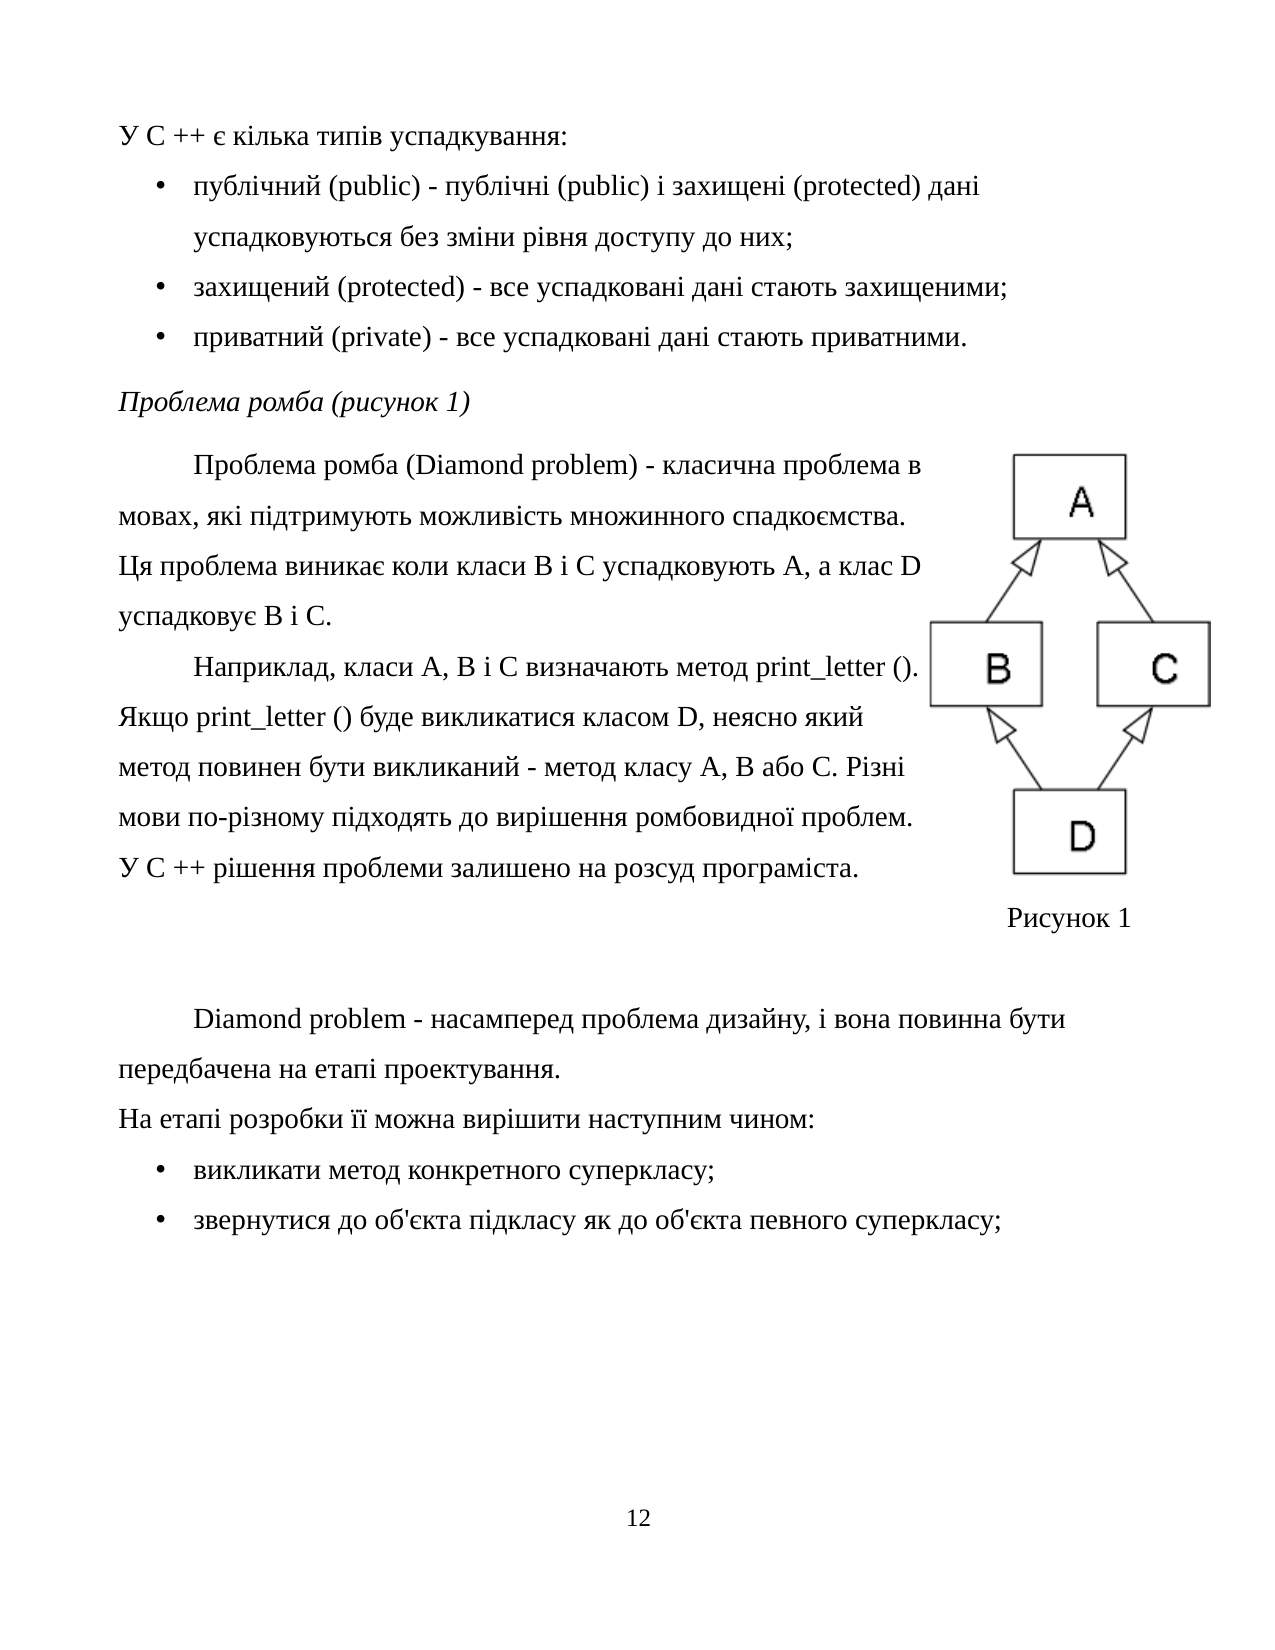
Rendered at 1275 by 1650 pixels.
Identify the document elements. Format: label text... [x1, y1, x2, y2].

list викликати метод конкретного суперкласу; [156, 1152, 1158, 1185]
list звернутися до об'єкта підкласу як до об'єкта певного суперкласу; [156, 1202, 1158, 1236]
text Проблема ромба (Diamond problem) - класична проблема в мовах, які підтримують можливість множинного спадкоємства. Ця проблема виникає коли класи B і C успадковують A, а клас D успадковує B і C. Наприклад, класи A, B і C визначають метод print_letter (). Якщо print_letter () буде викликатися класом D, неясно який метод повинен бути викликаний - метод класу A, B або C. Різні мови по-різному підходять до вирішення ромбовидної проблем. У C ++ рішення проблеми залишено на розсуд програміста. Рисунок 1 Diamond problem - насамперед проблема дизайну, і вона повинна бути передбачена на етапі проектування. [118, 447, 1158, 1085]
subtitle Проблема ромба (рисунок 1) [118, 384, 1158, 418]
list приватний (private) - все успадковані дані стають приватними. [156, 319, 1158, 353]
list захищений (protected) - все успадковані дані стають захищеними; [156, 269, 1158, 303]
text У C ++ є кілька типів успадкування: [118, 118, 1158, 152]
text На етапі розробки її можна вирішити наступним чином: [118, 1101, 1158, 1135]
picture [929, 453, 1211, 876]
list публічний (public) - публічні (public) і захищені (protected) дані успадковуються без зміни рівня доступу до них; [156, 168, 1158, 252]
